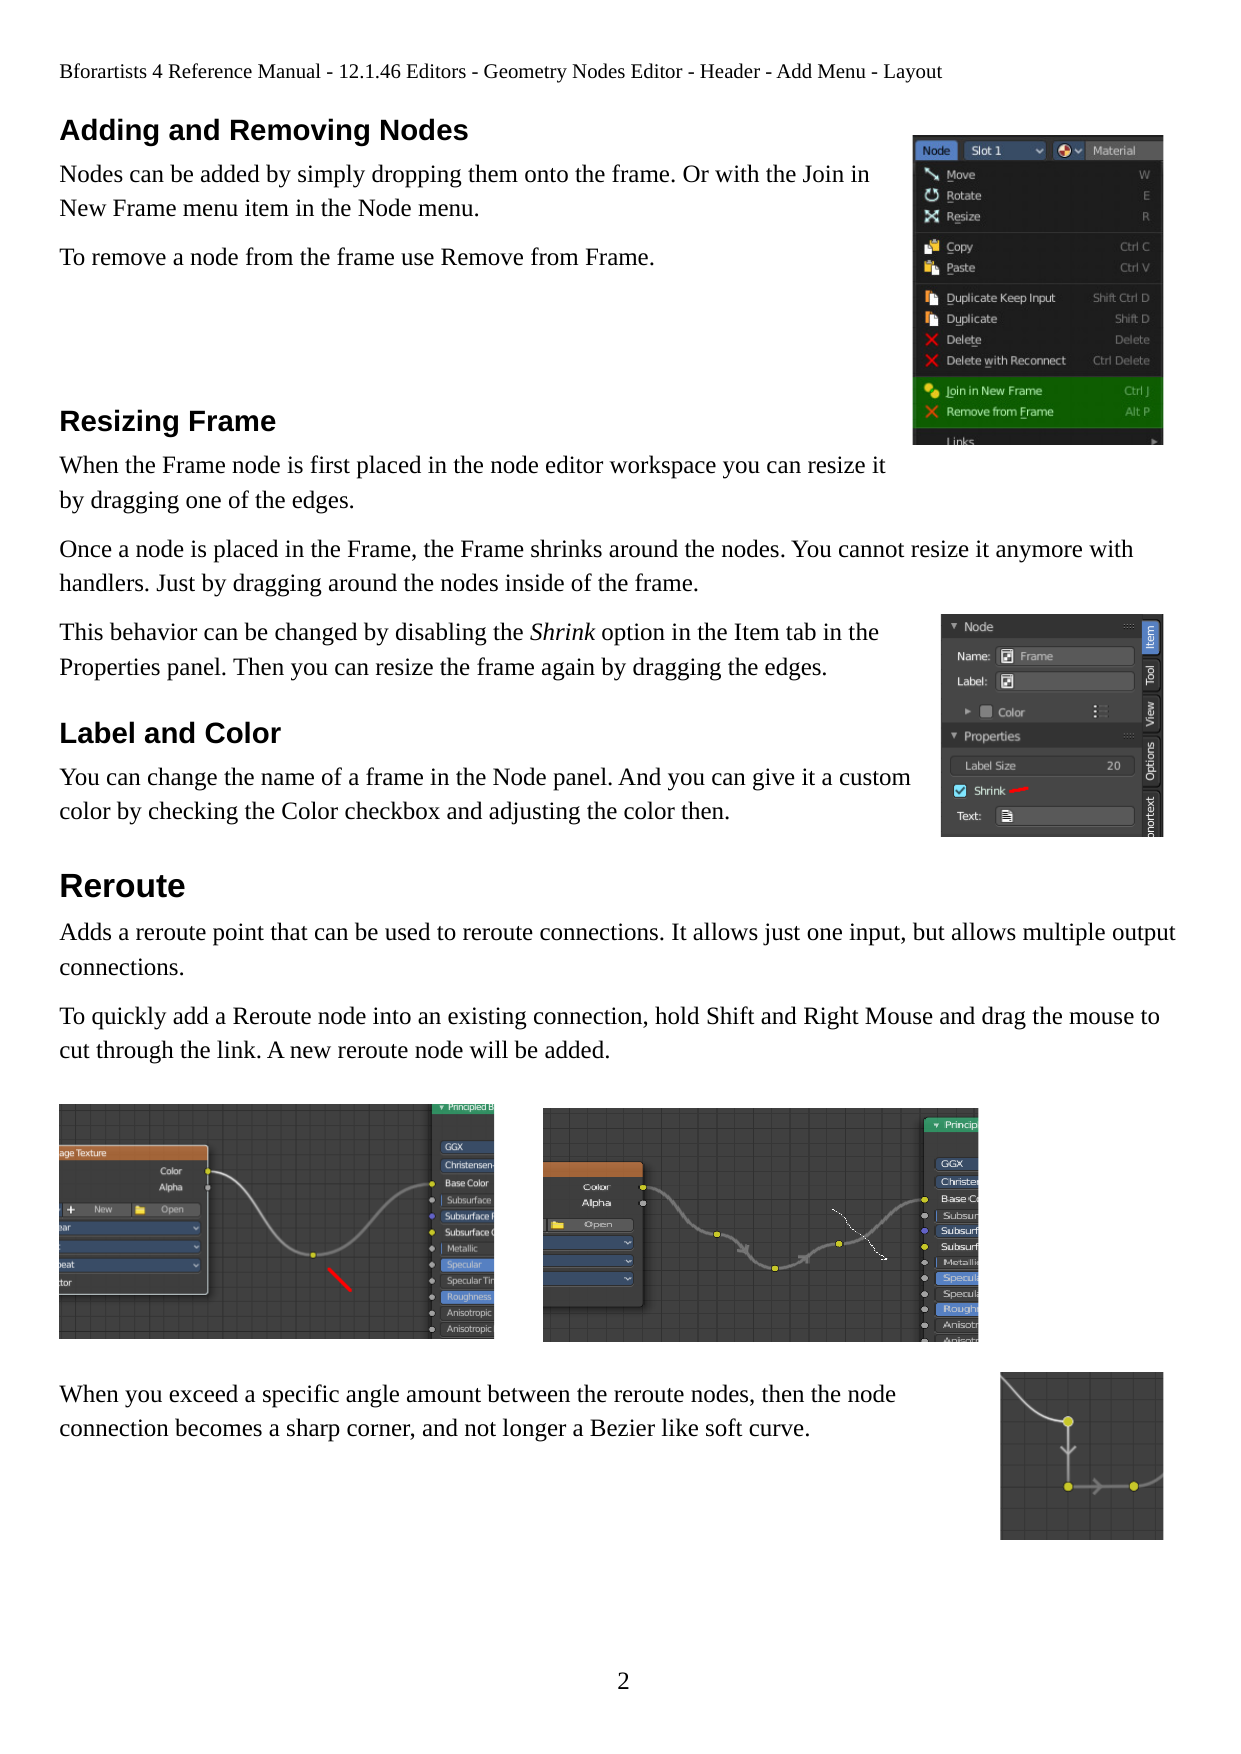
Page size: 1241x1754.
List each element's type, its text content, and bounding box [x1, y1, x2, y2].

subtitle [1164, 404, 1181, 438]
picture [59, 1104, 495, 1339]
subtitle [1164, 716, 1181, 749]
picture [912, 135, 1164, 445]
subtitle Reroute [59, 866, 1181, 905]
text Nodes can be added by simply dropping them onto the frame. Or with the Join in New Frame menu item in the Node menu. [59, 159, 912, 222]
text To remove a node from the frame use Remove from Frame. [59, 242, 912, 271]
picture [940, 614, 1164, 837]
text You can change the name of a frame in the Node panel. And you can give it a custom color by checking the Color checkbox and adjusting the color then. [59, 762, 940, 825]
picture [543, 1108, 979, 1342]
text Once a node is placed in the Frame, the Frame shrinks around the nodes. You cannot resize it anymore with handlers. Just by dragging around the nodes inside of the frame. [59, 534, 1181, 597]
text When you exceed a specific angle amount between the reroute nodes, then the node connection becomes a sharp corner, and not longer a Bezier like soft curve. [59, 1379, 1000, 1442]
subtitle Label and Color [59, 716, 940, 749]
text This behavior can be changed by disabling the Shrink option in the Item tab in the Properties panel. Then you can resize the frame again by dragging the edges. [59, 617, 940, 681]
text To quickly add a Reroute node into an existing connection, hold Shift and Right Mouse and drag the mouse to cut through the link. A new reroute node will be added. [59, 1001, 1181, 1064]
subtitle Adding and Removing Nodes [59, 113, 1181, 146]
subtitle Resizing Frame [59, 404, 912, 438]
picture [1000, 1372, 1164, 1540]
text Adds a reroute point that can be used to reroute connections. It allows just one input, but allows multiple output connections. [59, 917, 1181, 981]
text When the Frame node is first placed in the node editor workspace you can resize it by dragging one of the edges. [59, 450, 1181, 514]
